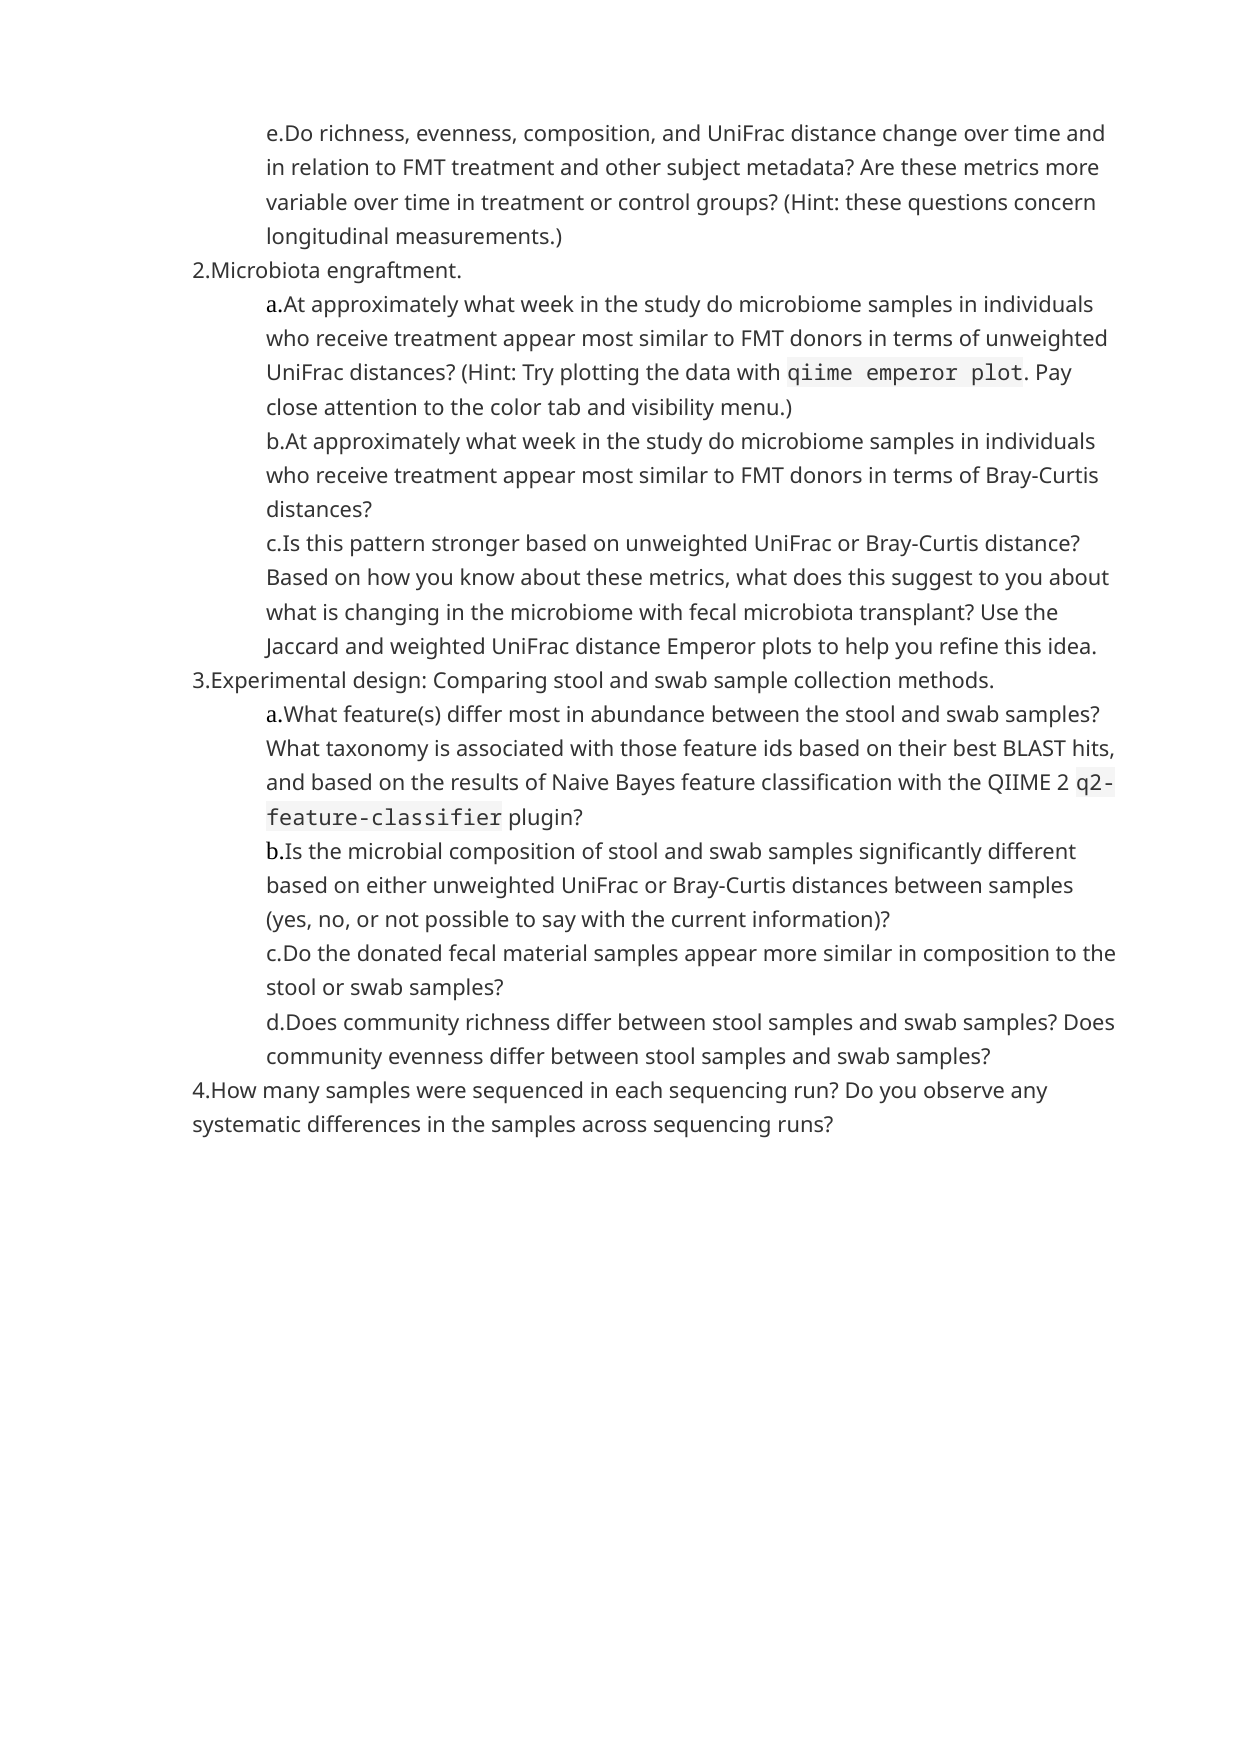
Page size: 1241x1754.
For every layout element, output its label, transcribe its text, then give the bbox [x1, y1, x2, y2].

list At approximately what week in the study do microbiome samples in individuals who receive treatment appear most similar to FMT donors in terms of unweighted UniFrac distances? (Hint: Try plotting the data with qiime emperor plot. Pay close attention to the color tab and visibility menu.) [118, 289, 1122, 421]
list At approximately what week in the study do microbiome samples in individuals who receive treatment appear most similar to FMT donors in terms of Bray-Curtis distances? [118, 426, 1122, 524]
list Is the microbial composition of stool and swab samples significantly different based on either unweighted UniFrac or Bray-Curtis distances between samples (yes, no, or not possible to say with the current information)? [118, 836, 1122, 934]
list Microbiota engraftment. [118, 255, 1122, 284]
list What feature(s) differ most in abundance between the stool and swab samples? What taxonomy is associated with those feature ids based on their best BLAST hits, and based on the results of Naive Bayes feature classification with the QIIME 2 q2-feature-classifier plugin? [118, 699, 1122, 831]
list How many samples were sequenced in each sequencing run? Do you observe any systematic differences in the samples across sequencing runs? [118, 1075, 1122, 1139]
list Do richness, evenness, composition, and UniFrac distance change over time and in relation to FMT treatment and other subject metadata? Are these metrics more variable over time in treatment or control groups? (Hint: these questions concern longitudinal measurements.) [118, 118, 1122, 250]
list Does community richness differ between stool samples and swab samples? Does community evenness differ between stool samples and swab samples? [118, 1006, 1122, 1070]
list Do the donated fecal material samples appear more similar in composition to the stool or swab samples? [118, 938, 1122, 1002]
list Experimental design: Comparing stool and swab sample collection methods. [118, 665, 1122, 694]
list Is this pattern stronger based on unweighted UniFrac or Bray-Curtis distance? Based on how you know about these metrics, what does this suggest to you about what is changing in the microbiome with fecal microbiota transplant? Use the Jaccard and weighted UniFrac distance Emperor plots to help you refine this idea. [118, 528, 1122, 660]
